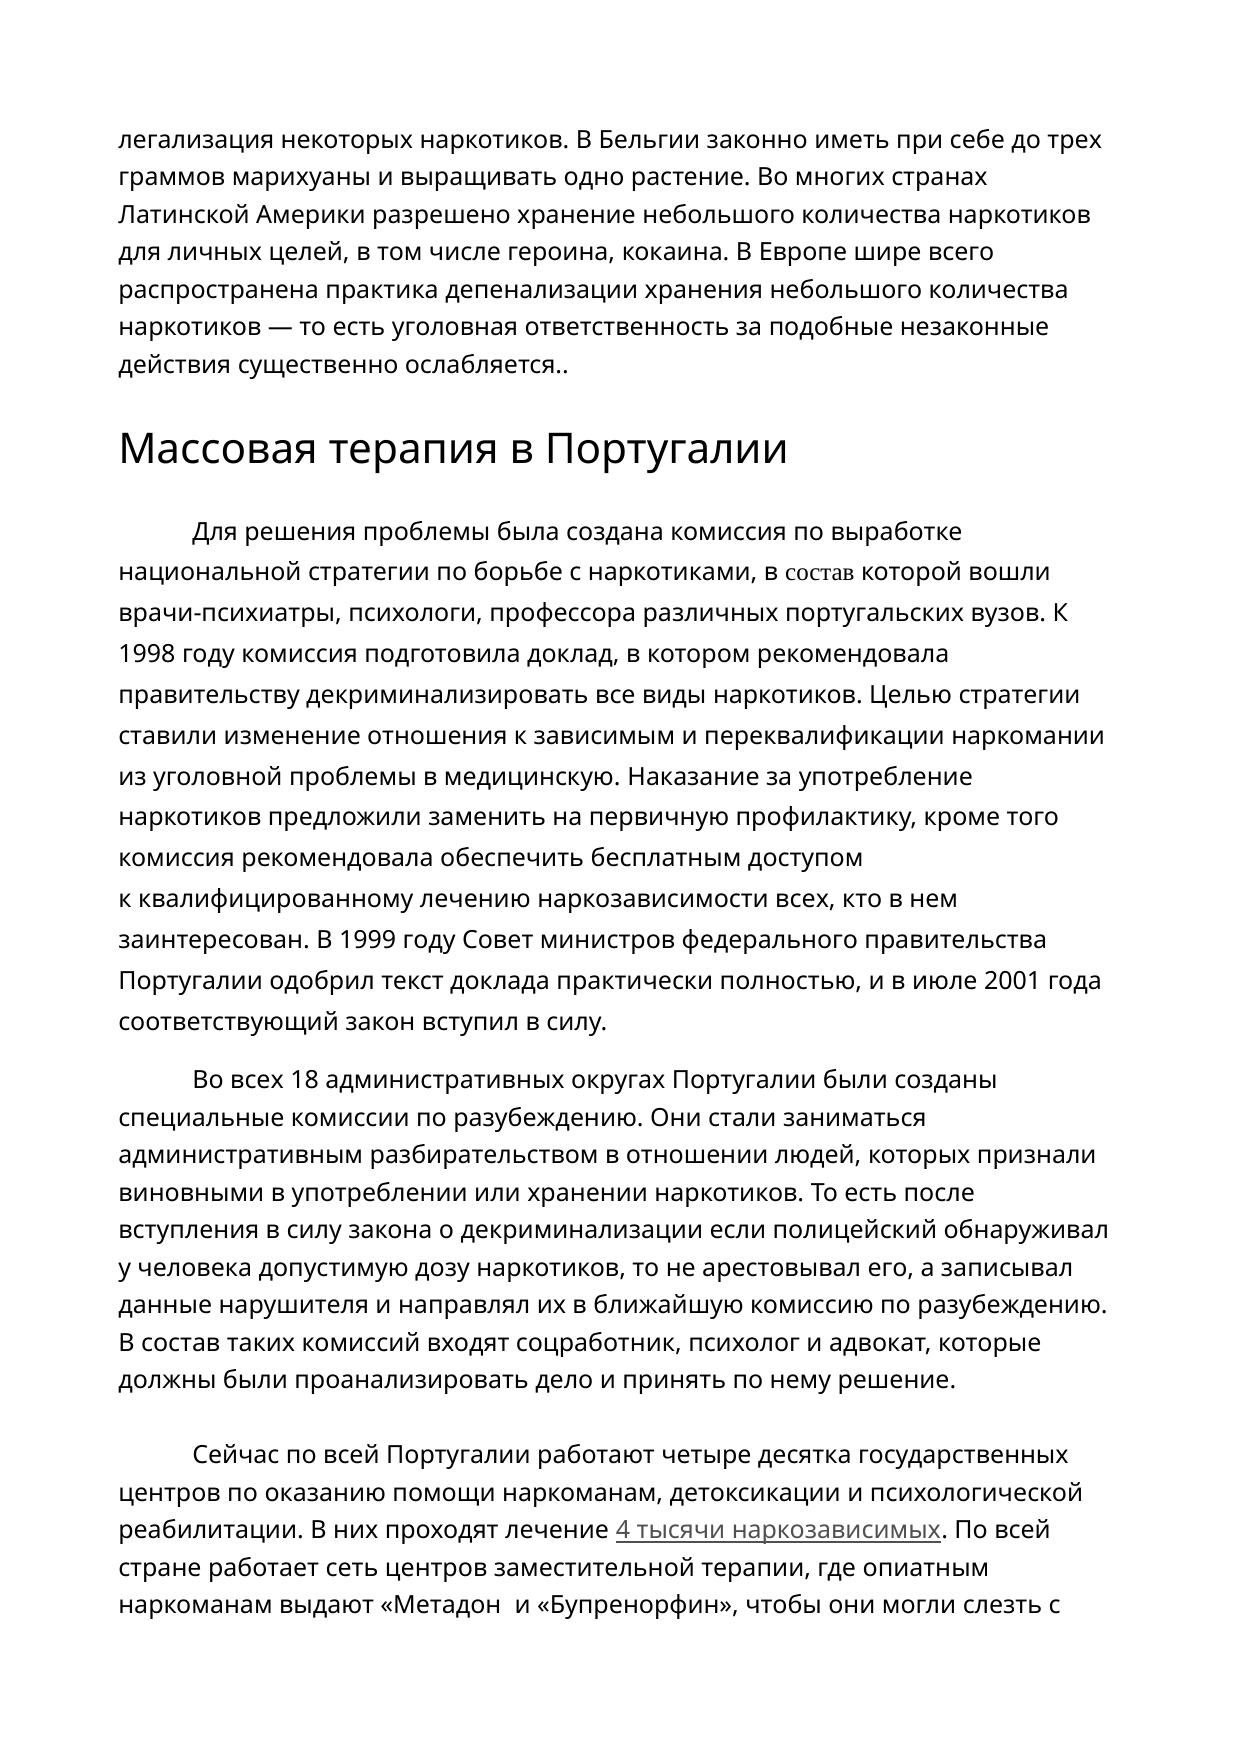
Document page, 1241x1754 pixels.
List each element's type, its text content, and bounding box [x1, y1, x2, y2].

text Массовая терапия в Португалии [118, 418, 1122, 476]
text Для решения проблемы была создана комиссия по выработке национальной стратегии по борьбе с наркотиками, в состав которой вошли врачи-психиатры, психологи, профессора различных португальских вузов. К 1998 году комиссия подготовила доклад, в котором рекомендовала правительству декриминализировать все виды наркотиков. Целью стратегии ставили изменение отношения к зависимым и переквалификации наркомании из уголовной проблемы в медицинскую. Наказание за употребление наркотиков предложили заменить на первичную профилактику, кроме того комиссия рекомендовала обеспечить бесплатным доступом к квалифицированному лечению наркозависимости всех, кто в нем заинтересован. В 1999 году Совет министров федерального правительства Португалии одобрил текст доклада практически полностью, и в июле 2001 года соответствующий закон вступил в силу. [118, 513, 1122, 1037]
text легализация некоторых наркотиков. В Бельгии законно иметь при себе до трех граммов марихуаны и выращивать одно растение. Во многих странах Латинской Америки разрешено хранение небольшого количества наркотиков для личных целей, в том числе героина, кокаина. В Европе шире всего распространена практика депенализации хранения небольшого количества наркотиков — то есть уголовная ответственность за подобные незаконные действия существенно ослабляется.. [118, 118, 1122, 381]
text Сейчас по всей Португалии работают четыре десятка государственных центров по оказанию помощи наркоманам, детоксикации и психологической реабилитации. В них проходят лечение 4 тысячи наркозависимых. По всей стране работает сеть центров заместительной терапии, где опиатным наркоманам выдают «Метадон и «Бупренорфин», чтобы они могли слезть с [118, 1433, 1122, 1621]
text Во всех 18 административных округах Португалии были созданы специальные комиссии по разубеждению. Они стали заниматься административным разбирательством в отношении людей, которых признали виновными в употреблении или хранении наркотиков. То есть после вступления в силу закона о декриминализации если полицейский обнаруживал у человека допустимую дозу наркотиков, то не арестовывал его, а записывал данные нарушителя и направлял их в ближайшую комиссию по разубеждению. В состав таких комиссий входят соцработник, психолог и адвокат, которые должны были проанализировать дело и принять по нему решение. [118, 1058, 1122, 1396]
